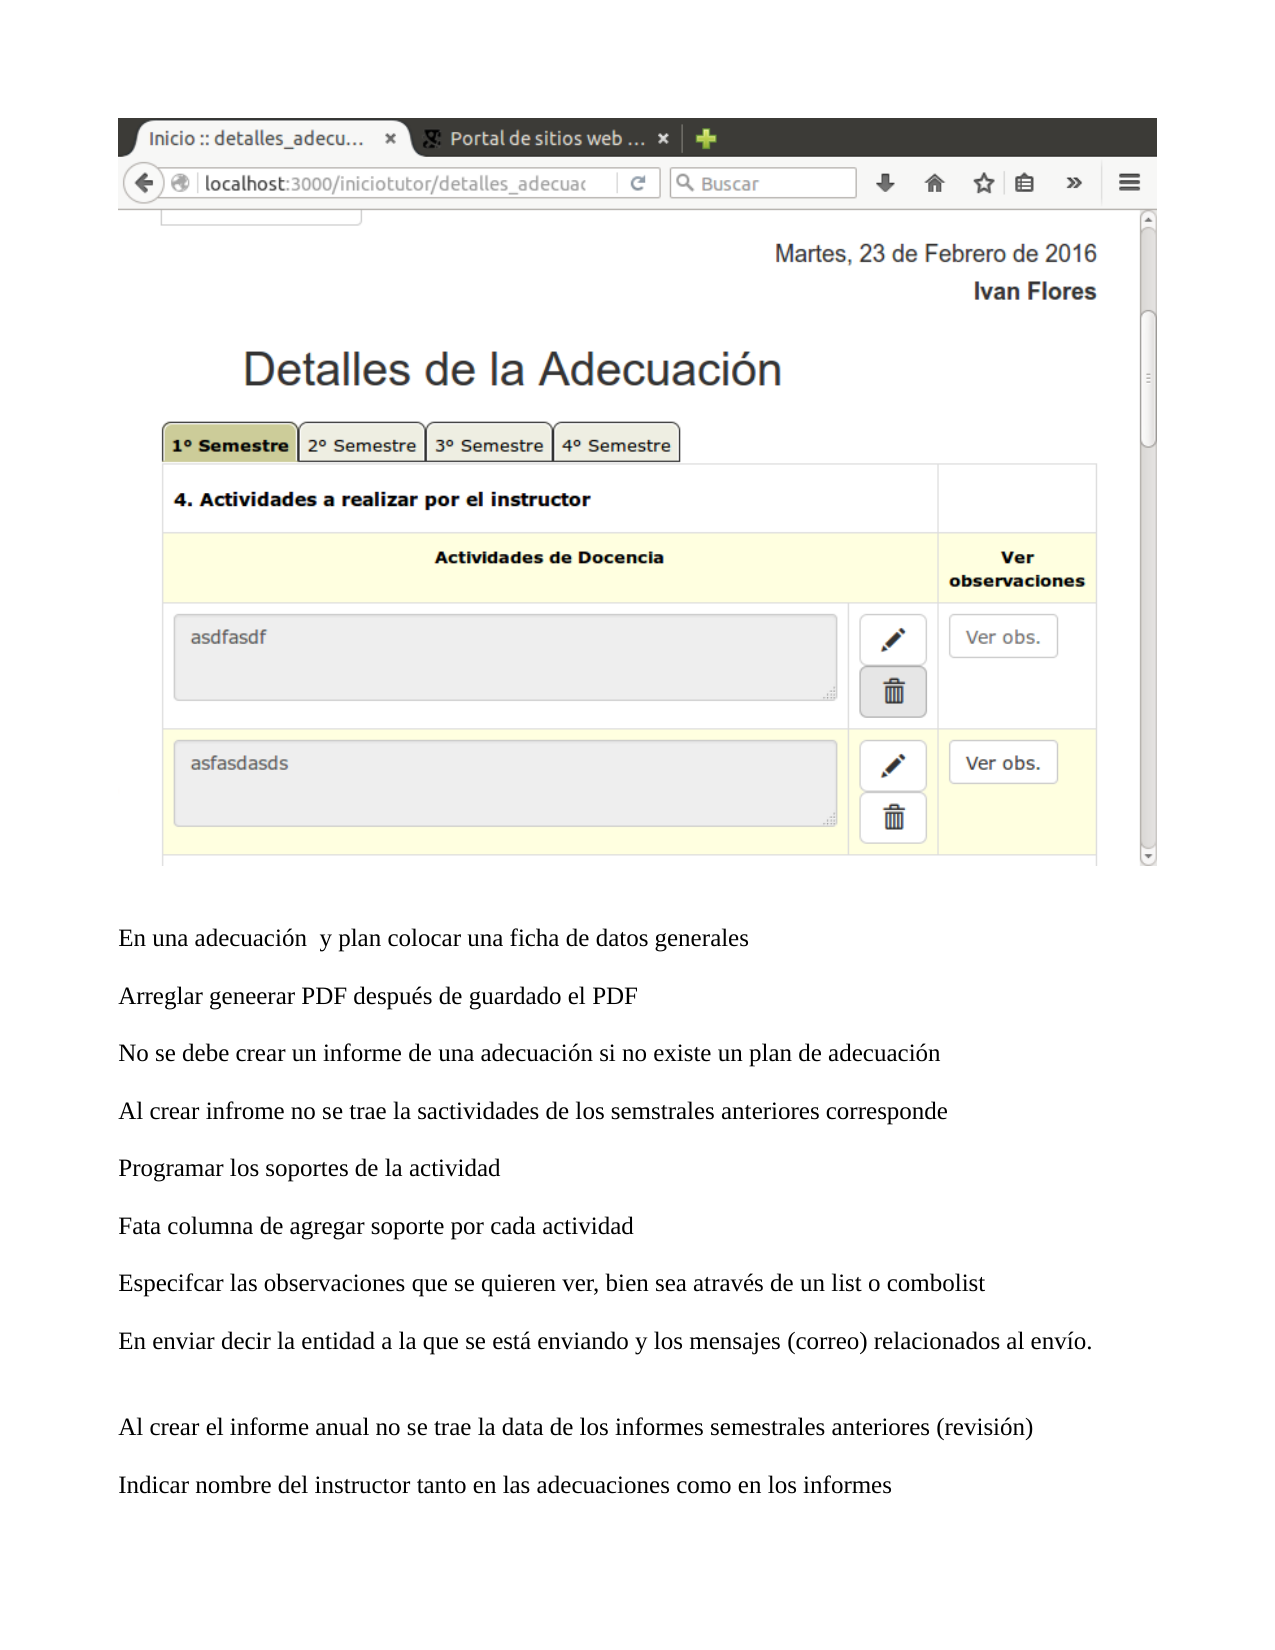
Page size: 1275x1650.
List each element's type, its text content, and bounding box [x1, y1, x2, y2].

text Programar los soportes de la actividad [118, 1153, 1157, 1182]
text Al crear infrome no se trae la sactividades de los semstrales anteriores corresponde [118, 1096, 1157, 1125]
text Indicar nombre del instructor tanto en las adecuaciones como en los informes [118, 1470, 1157, 1498]
text En enviar decir la entidad a la que se está enviando y los mensajes (correo) relacionados al envío. [118, 1326, 1157, 1355]
text Arreglar geneerar PDF después de guardado el PDF [118, 981, 1157, 1010]
text Al crear el informe anual no se trae la data de los informes semestrales anteriores (revisión) [118, 1412, 1157, 1441]
text Especifcar las observaciones que se quieren ver, bien sea através de un list o combolist [118, 1268, 1157, 1297]
text Fata columna de agregar soporte por cada actividad [118, 1211, 1157, 1240]
text No se debe crear un informe de una adecuación si no existe un plan de adecuación [118, 1038, 1157, 1067]
picture [118, 118, 1157, 866]
text En una adecuación y plan colocar una ficha de datos generales [118, 923, 1157, 952]
